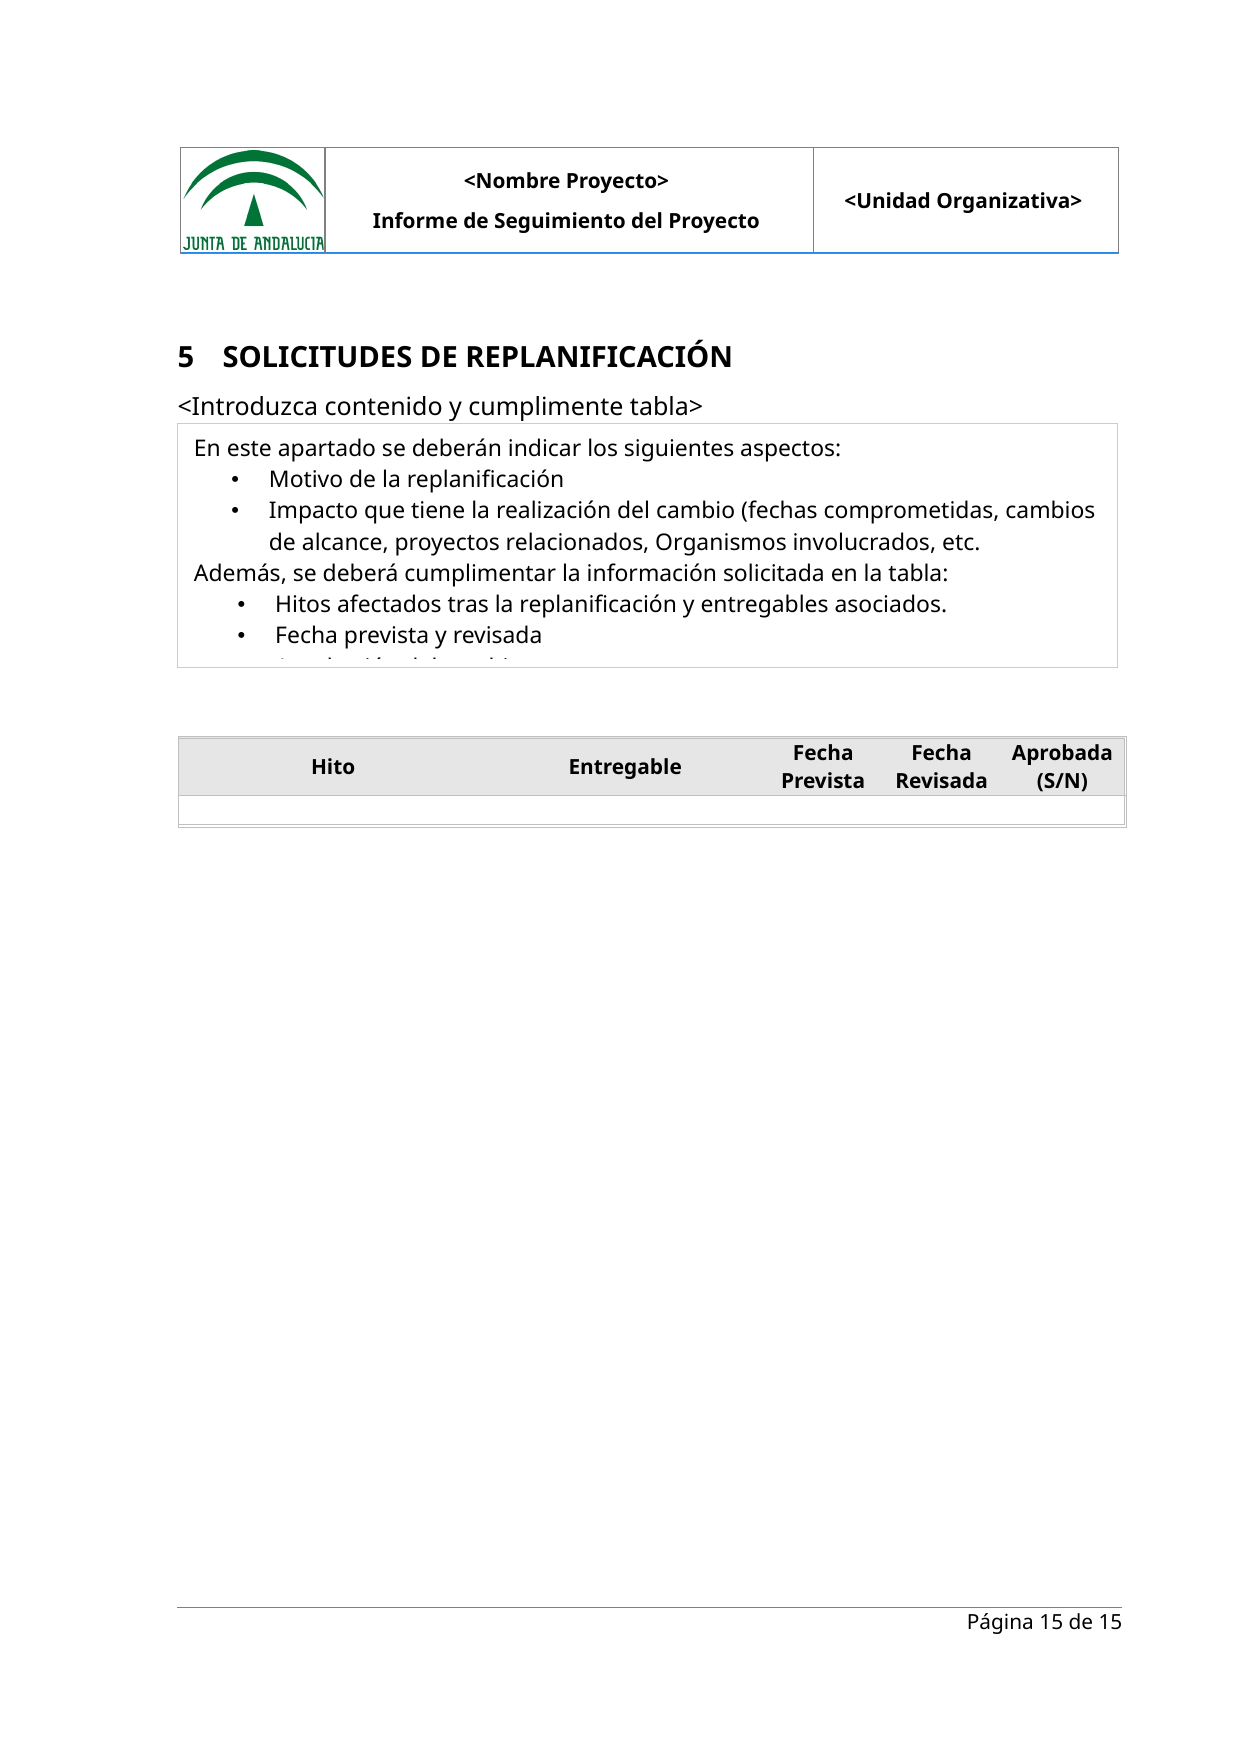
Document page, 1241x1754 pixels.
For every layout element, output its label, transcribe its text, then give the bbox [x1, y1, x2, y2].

text <Introduzca contenido y cumplimente tabla> [177, 389, 1122, 423]
table_cell [179, 796, 488, 824]
table_header Hito [179, 739, 488, 795]
table_cell [999, 796, 1124, 824]
table_header Fecha Prevista [762, 739, 884, 795]
table_cell [762, 796, 884, 824]
picture [183, 150, 324, 250]
list Aprobación del cambio [237, 651, 1101, 658]
table_header Aprobada (S/N) [999, 739, 1124, 795]
text Además, se deberá cumplimentar la información solicitada en la tabla: [194, 557, 1101, 588]
table_cell [884, 796, 999, 824]
list Impacto que tiene la realización del cambio (fechas comprometidas, cambios de alcance, proyectos relacionados, Organismos involucrados, etc. [231, 494, 1101, 557]
table_header Entregable [488, 739, 762, 795]
list Fecha prevista y revisada [237, 619, 1101, 651]
list Motivo de la replanificación [231, 463, 1101, 494]
text En este apartado se deberán indicar los siguientes aspectos: [194, 432, 1101, 463]
list Hitos afectados tras la replanificación y entregables asociados. [237, 588, 1101, 619]
subtitle SOLICITUDES DE REPLANIFICACIÓN [177, 336, 1122, 376]
table_cell [488, 796, 762, 824]
table_header Fecha Revisada [884, 739, 999, 795]
